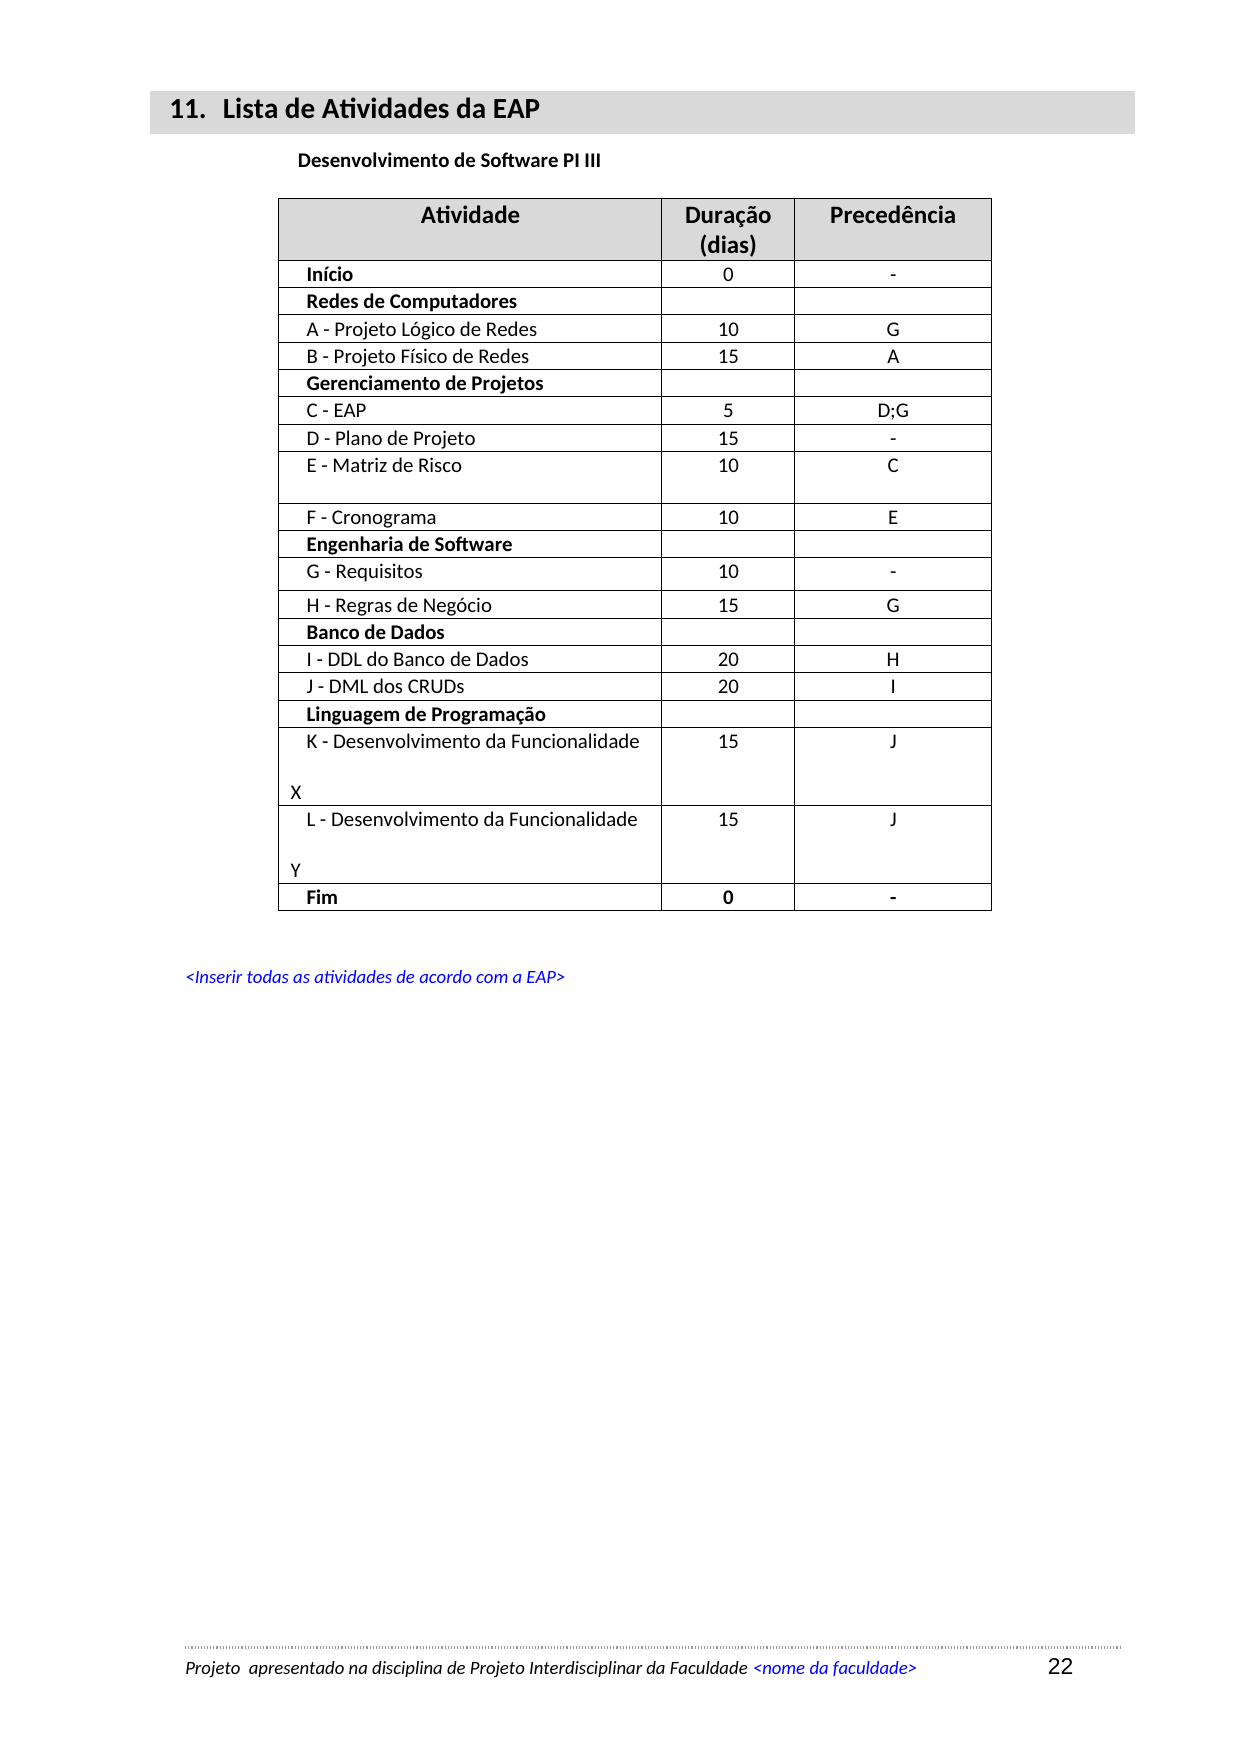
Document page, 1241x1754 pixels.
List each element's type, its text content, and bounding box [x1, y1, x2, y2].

table_cell [662, 619, 794, 645]
table_cell [662, 701, 794, 727]
table_cell 10 [662, 452, 794, 502]
table_cell Linguagem de Programação [279, 701, 661, 727]
table_header Duração (dias) [662, 199, 794, 260]
table_cell [795, 531, 991, 557]
table_cell 15 [662, 425, 794, 451]
table_cell K - Desenvolvimento da Funcionalidade X [279, 728, 661, 805]
table_cell J - DML dos CRUDs [279, 673, 661, 699]
table_cell 10 [662, 315, 794, 342]
table_cell 20 [662, 673, 794, 699]
text <Inserir todas as atividades de acordo com a EAP> [185, 966, 1122, 988]
table_cell 5 [662, 397, 794, 423]
table_cell - [795, 425, 991, 451]
table_cell G [795, 591, 991, 618]
table_cell [662, 370, 794, 396]
text Desenvolvimento de Software PI III [223, 147, 1122, 172]
table_cell D - Plano de Projeto [279, 425, 661, 451]
table_cell H - Regras de Negócio [279, 591, 661, 618]
table_cell 15 [662, 728, 794, 805]
table_cell 20 [662, 646, 794, 672]
table_cell 0 [662, 261, 794, 287]
table_cell [662, 531, 794, 557]
table_cell E [795, 504, 991, 530]
table_cell F - Cronograma [279, 504, 661, 530]
table_cell [795, 619, 991, 645]
table_cell 10 [662, 558, 794, 590]
table_header Precedência [795, 199, 991, 260]
table_cell B - Projeto Físico de Redes [279, 343, 661, 369]
table_cell Engenharia de Software [279, 531, 661, 557]
table_cell Fim [279, 884, 661, 910]
table_cell C [795, 452, 991, 502]
table_cell [795, 288, 991, 314]
table_cell C - EAP [279, 397, 661, 423]
table_cell 15 [662, 806, 794, 883]
table_cell Banco de Dados [279, 619, 661, 645]
table_cell L - Desenvolvimento da Funcionalidade Y [279, 806, 661, 883]
table_header Atividade [279, 199, 661, 260]
table_cell I - DDL do Banco de Dados [279, 646, 661, 672]
table_cell - [795, 558, 991, 590]
table_cell 10 [662, 504, 794, 530]
table_cell Início [279, 261, 661, 287]
table_cell E - Matriz de Risco [279, 452, 661, 502]
table_cell G [795, 315, 991, 342]
table_cell [662, 288, 794, 314]
table_cell 15 [662, 591, 794, 618]
table_cell - [795, 884, 991, 910]
table_cell I [795, 673, 991, 699]
table_cell H [795, 646, 991, 672]
table_cell D;G [795, 397, 991, 423]
table_cell A - Projeto Lógico de Redes [279, 315, 661, 342]
table_cell Redes de Computadores [279, 288, 661, 314]
table_cell J [795, 806, 991, 883]
table_cell - [795, 261, 991, 287]
table_cell A [795, 343, 991, 369]
table_cell [795, 701, 991, 727]
table_cell [795, 370, 991, 396]
table_cell G - Requisitos [279, 558, 661, 590]
table_cell 0 [662, 884, 794, 910]
table_cell Gerenciamento de Projetos [279, 370, 661, 396]
subtitle Lista de Atividades da EAP [150, 91, 1135, 134]
table_cell 15 [662, 343, 794, 369]
table_cell J [795, 728, 991, 805]
